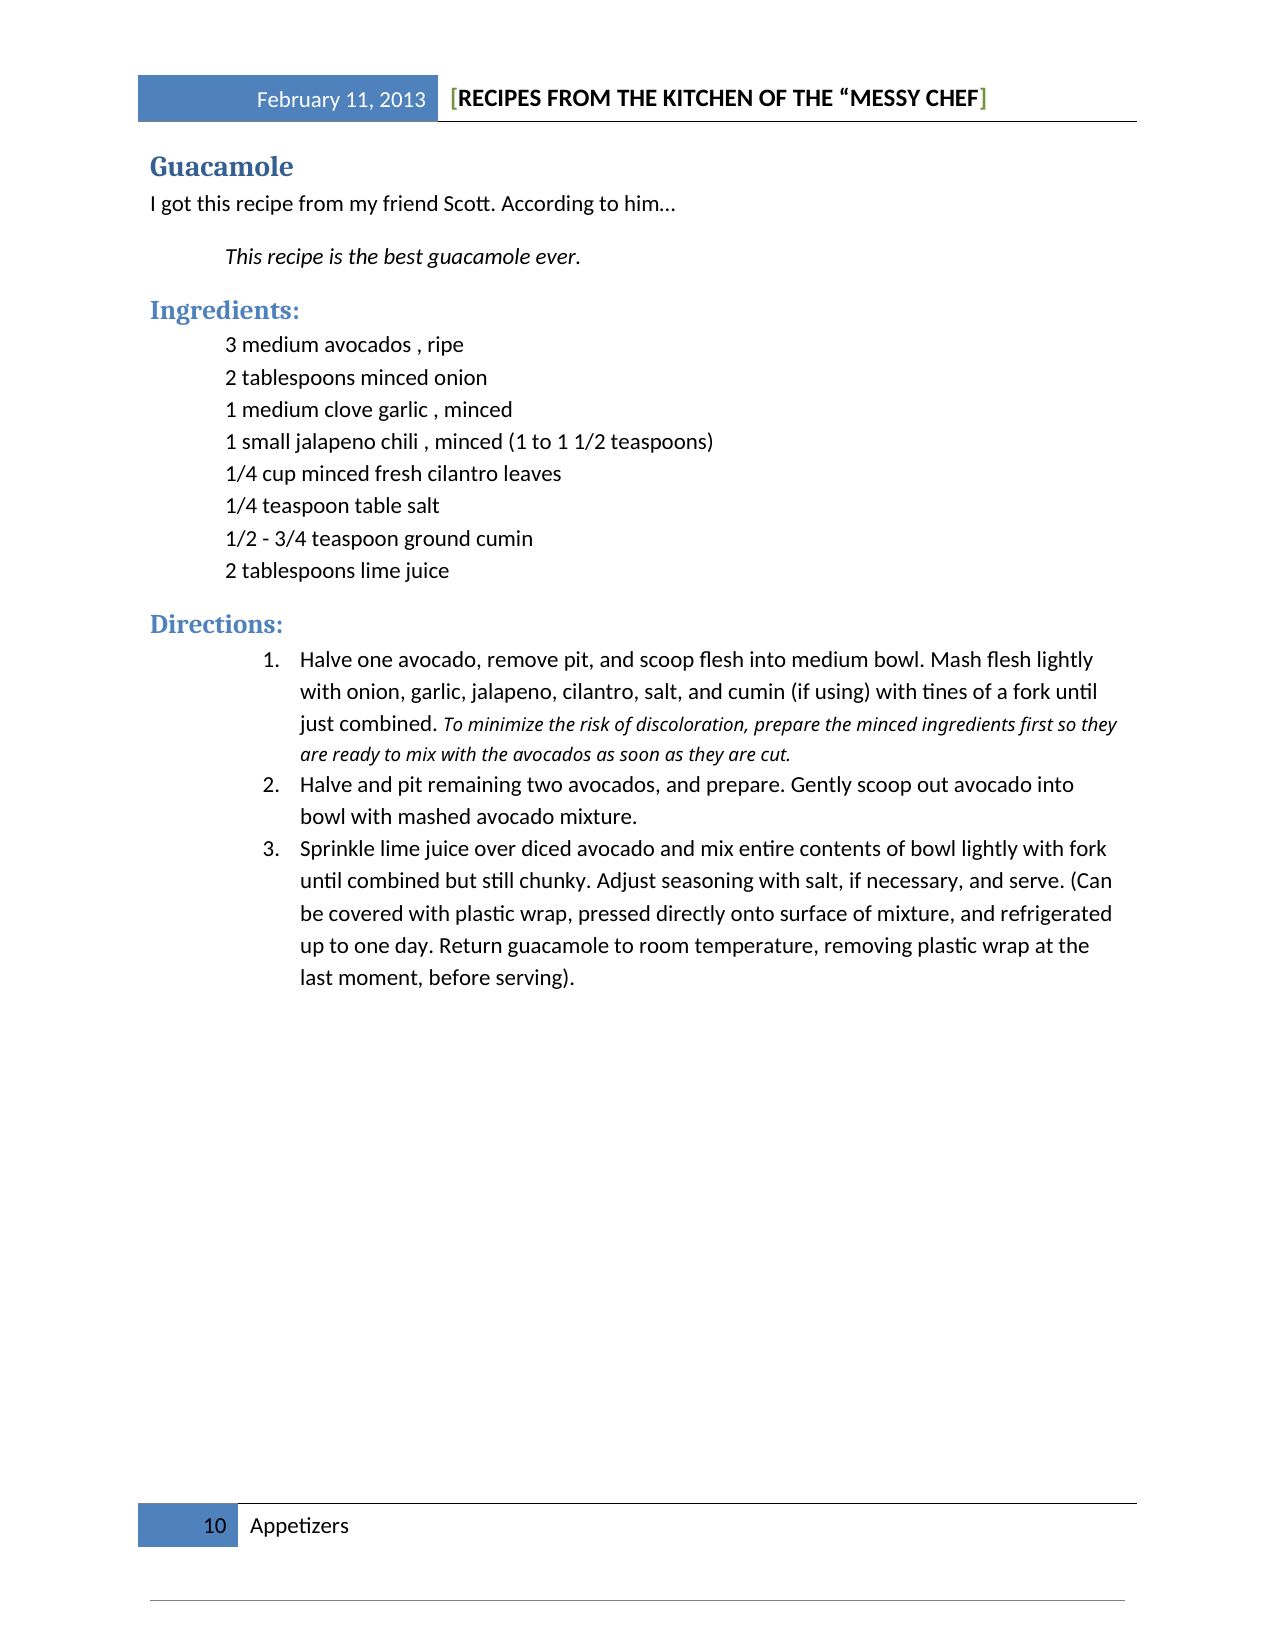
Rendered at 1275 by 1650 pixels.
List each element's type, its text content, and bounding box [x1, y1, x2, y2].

list 1/2 - 3/4 teaspoon ground cumin [225, 524, 1125, 552]
list 2 tablespoons minced onion [225, 363, 1125, 391]
list 1/4 teaspoon table salt [225, 492, 1125, 519]
subtitle Directions: [150, 609, 1125, 640]
list 1 medium clove garlic , minced [225, 395, 1125, 423]
list 2 tablespoons lime juice [225, 556, 1125, 584]
list 3 medium avocados , ripe [225, 331, 1125, 359]
subtitle Guacamole [150, 150, 1125, 184]
list 1/4 cup minced fresh cilantro leaves [225, 459, 1125, 487]
text This recipe is the best guacamole ever. [225, 242, 1125, 270]
list Halve and pit remaining two avocados, and prepare. Gently scoop out avocado into bowl with mashed avocado mixture. [262, 770, 1125, 830]
list Halve one avocado, remove pit, and scoop flesh into medium bowl. Mash flesh lightly with onion, garlic, jalapeno, cilantro, salt, and cumin (if using) with tines of a fork until just combined. To minimize the risk of discoloration, prepare the minced ingredients first so they are ready to mix with the avocados as soon as they are cut. [262, 645, 1125, 766]
subtitle Ingredients: [150, 295, 1125, 326]
list 1 small jalapeno chili , minced (1 to 1 1/2 teaspoons) [225, 427, 1125, 455]
list Sprinkle lime juice over diced avocado and mix entire contents of bowl lightly with fork until combined but still chunky. Adjust seasoning with salt, if necessary, and serve. (Can be covered with plastic wrap, pressed directly onto surface of mixture, and refrigerated up to one day. Return guacamole to room temperature, removing plastic wrap at the last moment, before serving). [262, 834, 1125, 991]
text I got this recipe from my friend Scott. According to him… [150, 189, 1125, 217]
